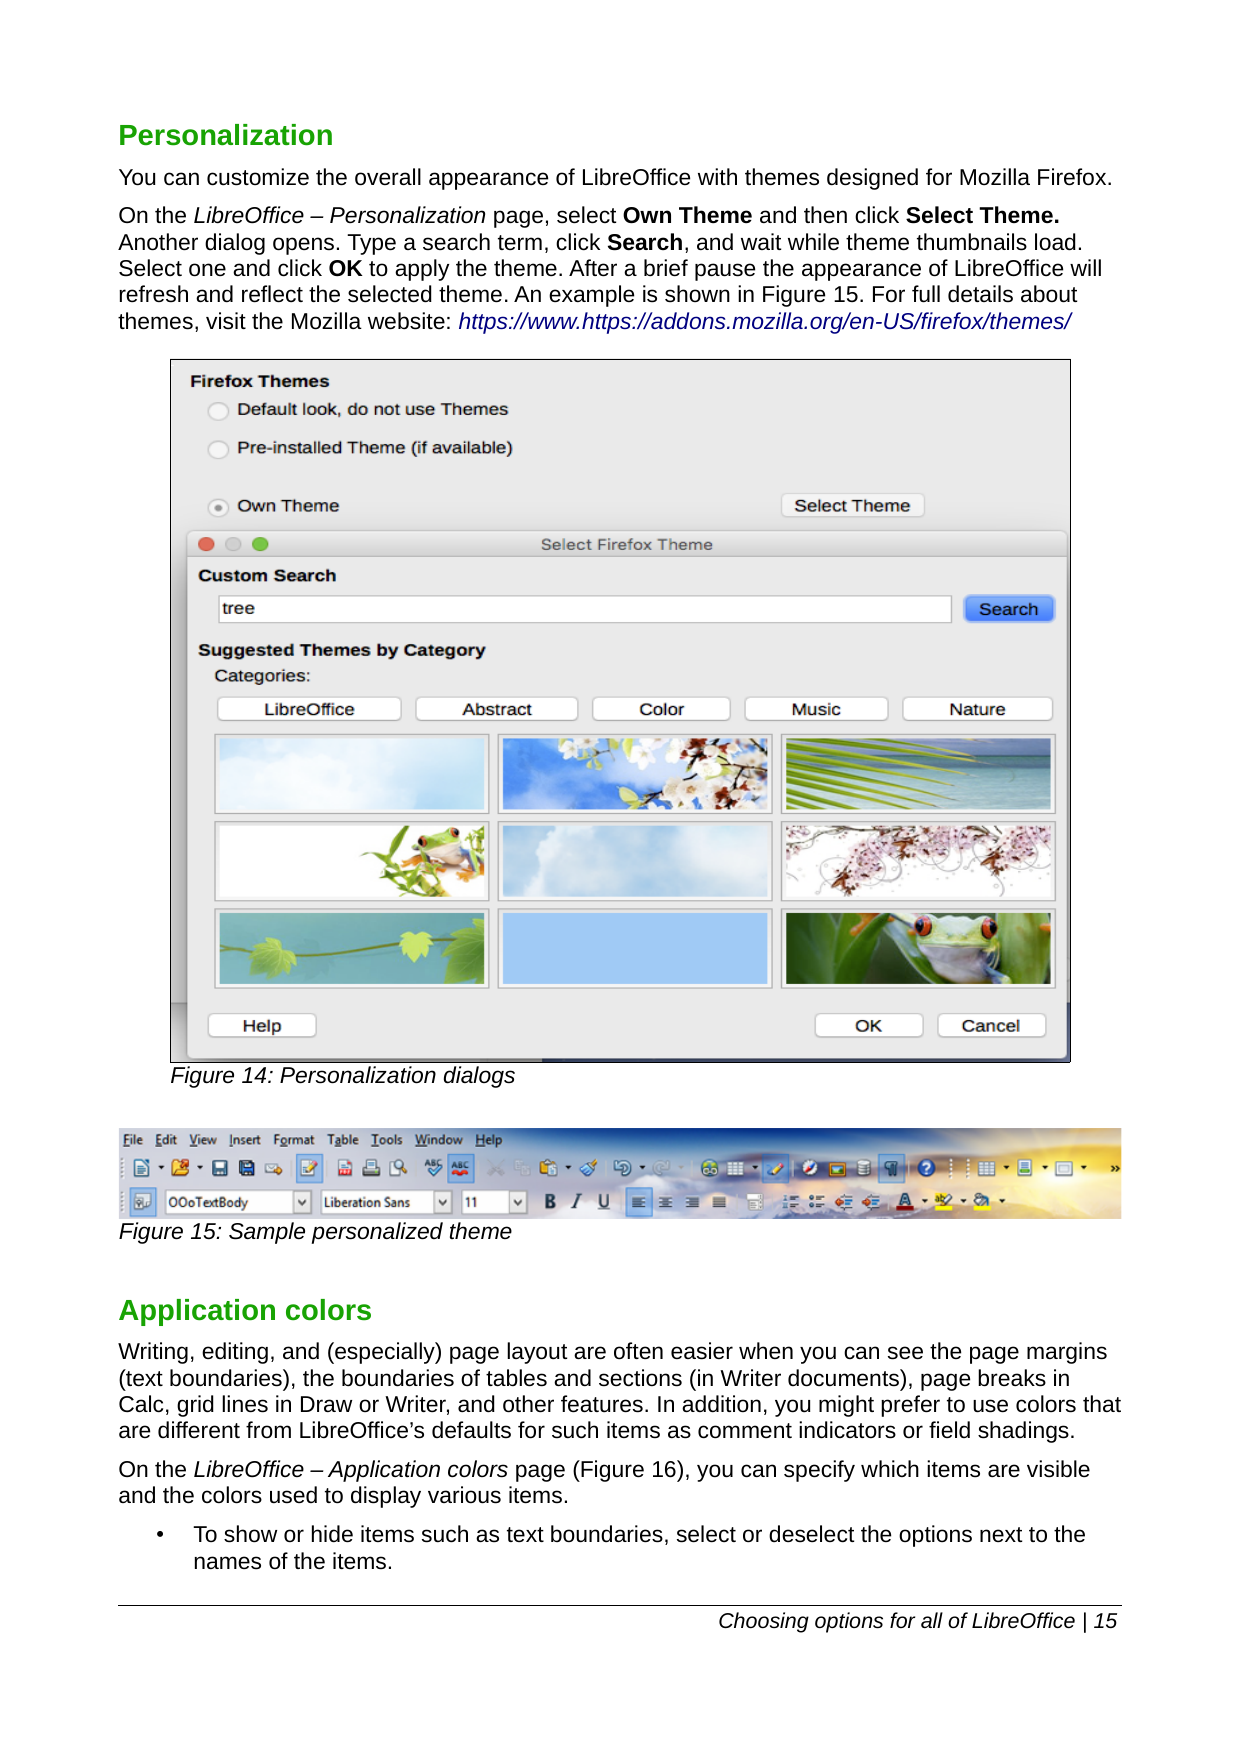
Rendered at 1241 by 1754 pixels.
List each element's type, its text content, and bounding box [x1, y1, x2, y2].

text Figure 15: Sample personalized theme [119, 1219, 1121, 1244]
subtitle Application colors [118, 1293, 1122, 1326]
text Writing, editing, and (especially) page layout are often easier when you can see the page margins (text boundaries), the boundaries of tables and sections (in Writer documents), page breaks in Calc, grid lines in Draw or Writer, and other features. In addition, you might prefer to use colors that are different from LibreOffice’s defaults for such items as comment indicators or field shadings. [118, 1338, 1122, 1444]
picture [118, 1128, 1122, 1219]
text Figure 14: Personalization dialogs [170, 1063, 1070, 1088]
subtitle Personalization [118, 118, 1122, 152]
text On the LibreOffice – Application colors page (Figure 16), you can specify which items are visible and the colors used to display various items. [118, 1456, 1122, 1509]
text On the LibreOffice – Personalization page, select Own Theme and then click Select Theme. Another dialog opens. Type a search term, click Search, and wait while theme thumbnails load. Select one and click OK to apply the theme. After a brief pause the appearance of LibreOffice will refresh and reflect the selected theme. An example is shown in Figure 15. For full details about themes, visit the Mozilla website: https://www.https://addons.mozilla.org/en-US/firefox/themes/ [118, 202, 1122, 334]
text You can customize the overall appearance of LibreOffice with themes designed for Mozilla Firefox. [118, 163, 1122, 190]
picture [171, 360, 1070, 1062]
list To show or hide items such as text boundaries, select or deselect the options next to the names of the items. [156, 1521, 1122, 1574]
